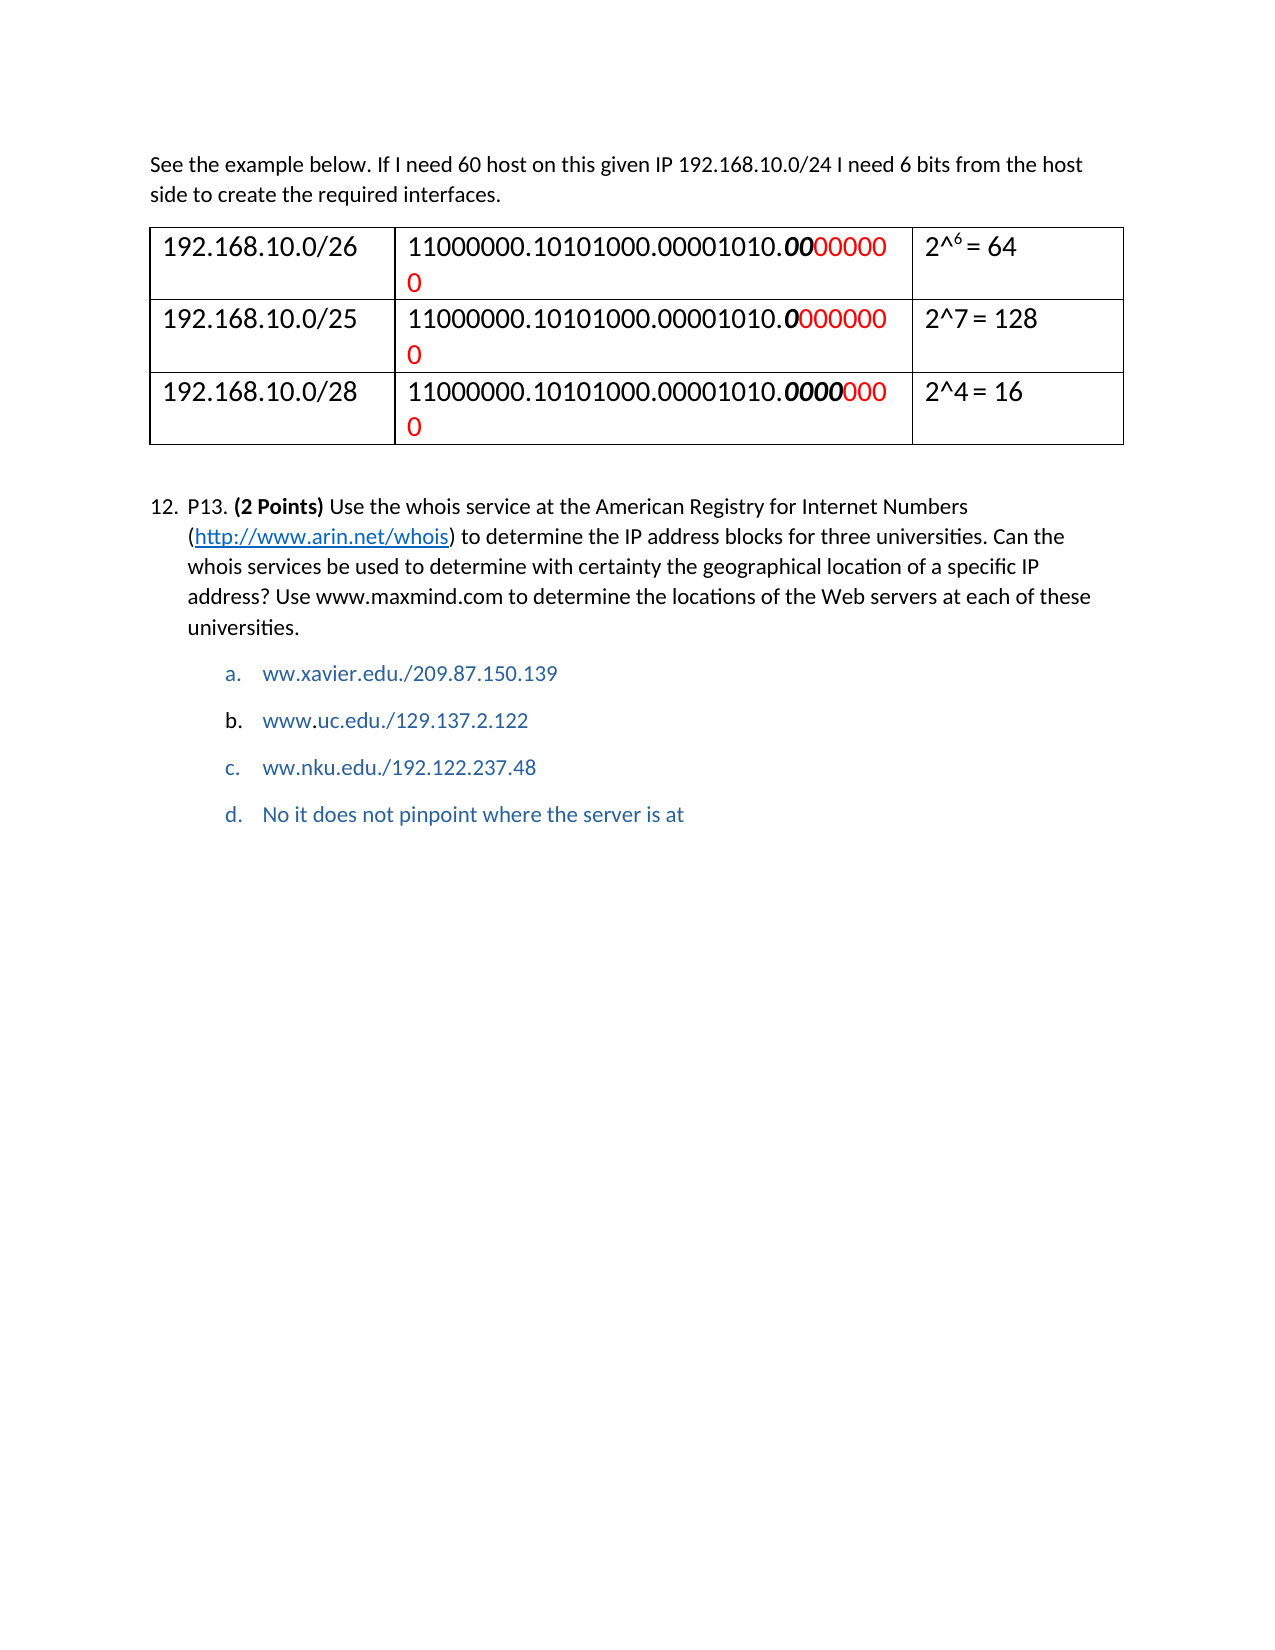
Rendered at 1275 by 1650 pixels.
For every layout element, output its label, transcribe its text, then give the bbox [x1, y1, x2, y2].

table_cell 192.168.10.0/25 [151, 300, 394, 372]
list P13. (2 Points) Use the whois service at the American Registry for Internet Numbers (http://www.arin.net/whois) to determine the IP address blocks for three universities. Can the whois services be used to determine with certainty the geographical location of a specific IP address? Use www.maxmind.com to determine the locations of the Web servers at each of these universities. [150, 492, 1125, 641]
list ww.xavier.edu./209.87.150.139 [225, 659, 1125, 688]
table_header 11000000.10101000.00001010.00000000 [396, 228, 912, 299]
table_cell 2^4 = 16 [913, 373, 1123, 444]
table_cell 192.168.10.0/28 [151, 373, 394, 444]
table_cell 11000000.10101000.00001010.00000000 [396, 373, 912, 444]
list www.uc.edu./129.137.2.122 [225, 706, 1125, 734]
text See the example below. If I need 60 host on this given IP 192.168.10.0/24 I need 6 bits from the host side to create the required interfaces. [150, 150, 1125, 208]
table_cell 11000000.10101000.00001010.00000000 [396, 300, 912, 372]
list ww.nku.edu./192.122.237.48 [225, 753, 1125, 781]
table_header 2^6 = 64 [913, 228, 1123, 299]
table_header 192.168.10.0/26 [151, 228, 394, 299]
table_cell 2^7 = 128 [913, 300, 1123, 372]
list No it does not pinpoint where the server is at [225, 800, 1125, 828]
